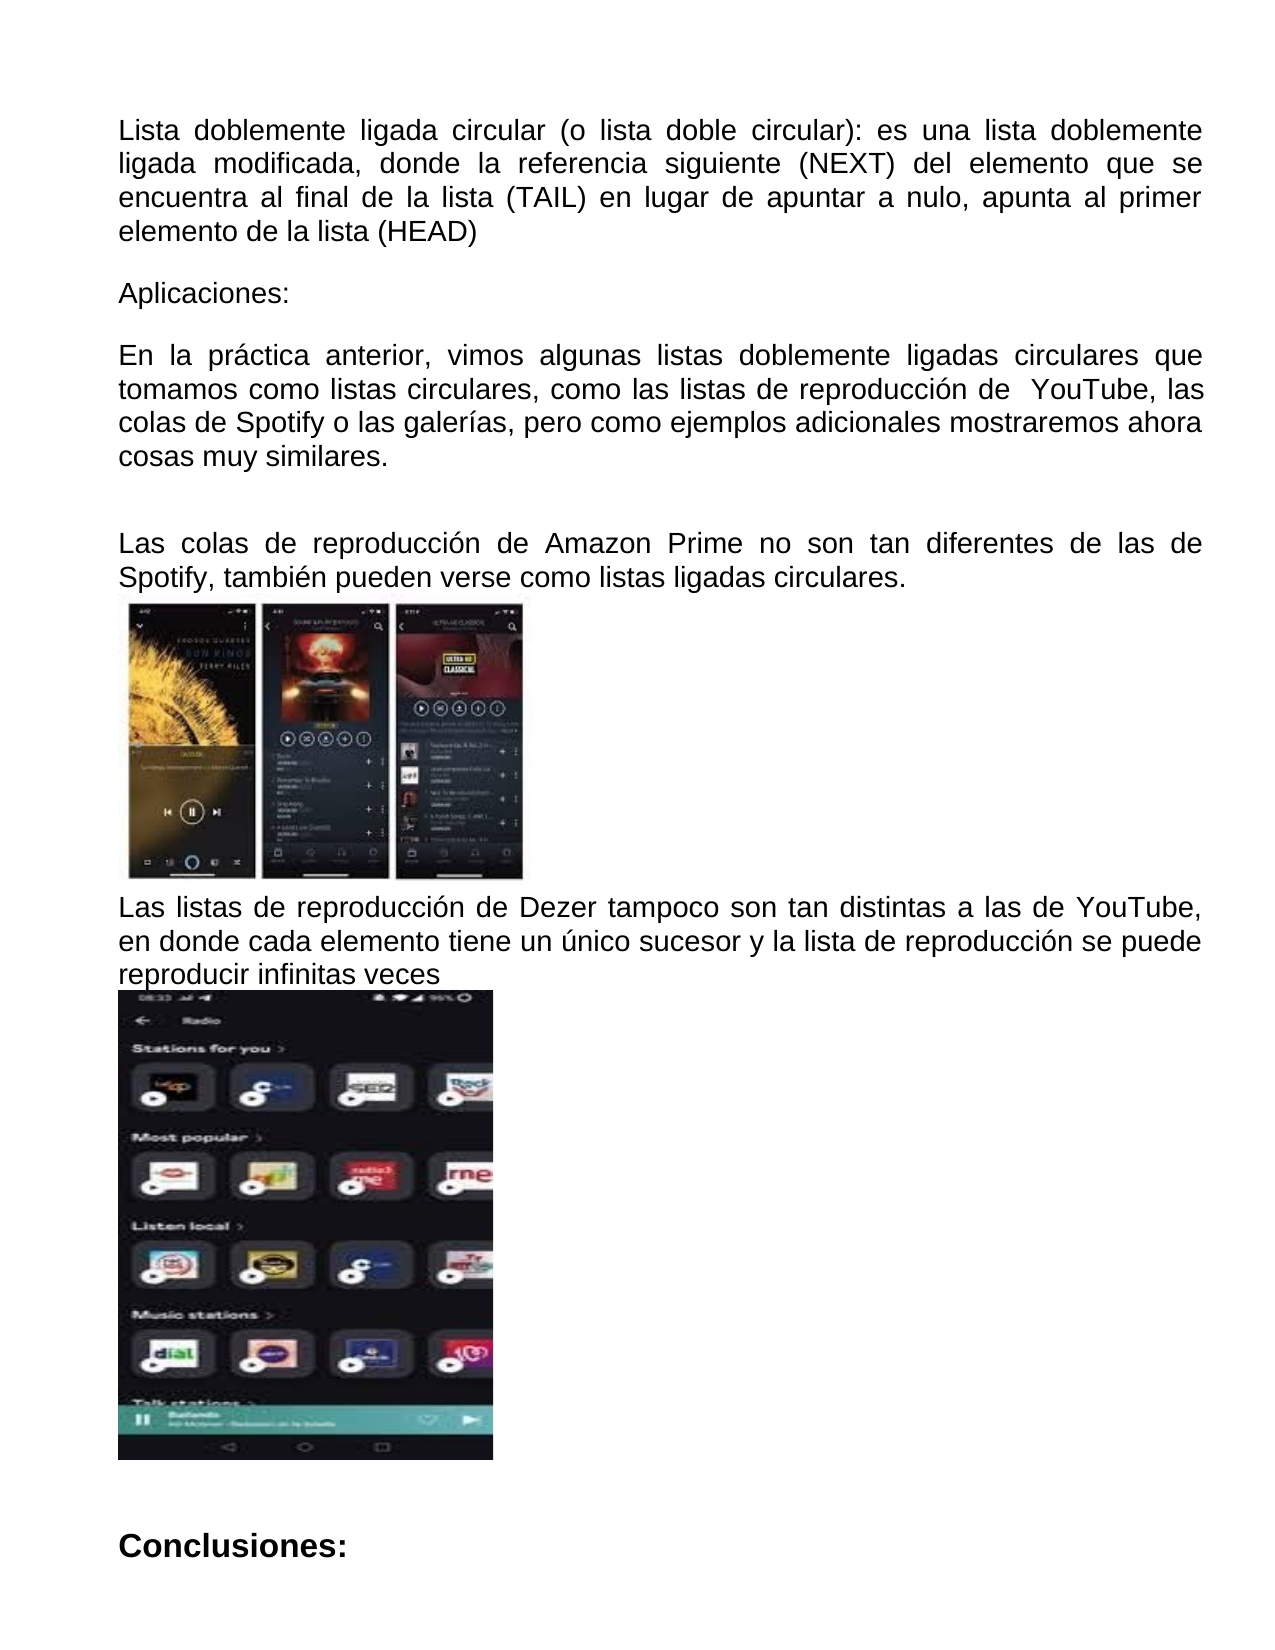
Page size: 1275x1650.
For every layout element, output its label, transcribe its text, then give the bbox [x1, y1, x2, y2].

text Las listas de reproducción de Dezer tampoco son tan distintas a las de YouTube, en donde cada elemento tiene un único sucesor y la lista de reproducción se puede reproducir infinitas veces [118, 890, 1205, 991]
text Conclusiones: [118, 1527, 1205, 1565]
text Las colas de reproducción de Amazon Prime no son tan diferentes de las de Spotify, también pueden verse como listas ligadas circulares. [118, 526, 1205, 593]
text Lista doblemente ligada circular (o lista doble circular): es una lista doblemente ligada modificada, donde la referencia siguiente (NEXT) del elemento que se encuentra al final de la lista (TAIL) en lugar de apuntar a nulo, apunta al primer elemento de la lista (HEAD) [118, 113, 1205, 247]
text Aplicaciones: [118, 276, 1205, 309]
text En la práctica anterior, vimos algunas listas doblemente ligadas circulares que tomamos como listas circulares, como las listas de reproducción de YouTube, las colas de Spotify o las galerías, pero como ejemplos adicionales mostraremos ahora cosas muy similares. [118, 338, 1205, 472]
